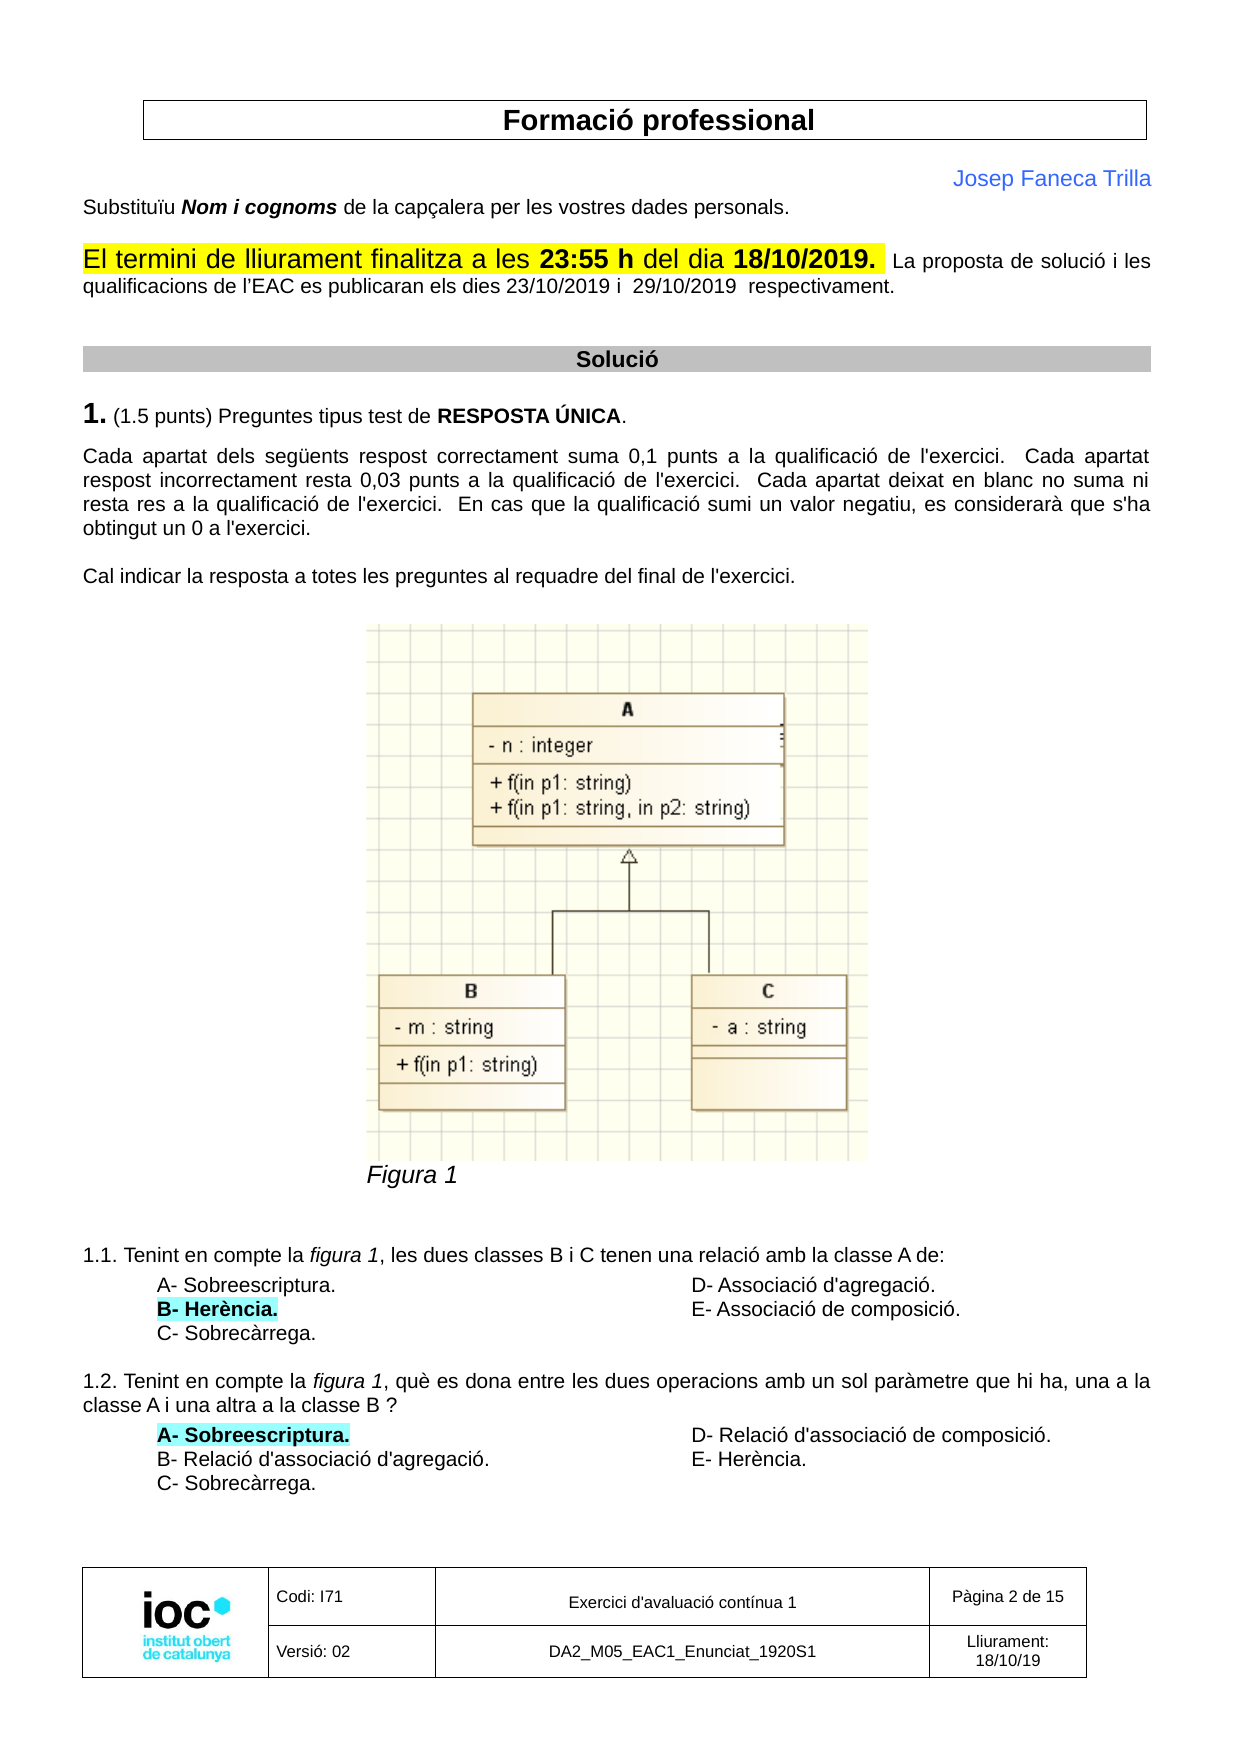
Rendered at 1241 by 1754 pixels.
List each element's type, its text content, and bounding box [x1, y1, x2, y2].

text B- Relació d'associació d'agregació. [157, 1446, 617, 1470]
text Figura 1 [366, 1161, 868, 1189]
text A- Sobreescriptura. [157, 1273, 617, 1297]
text Cal indicar la resposta a totes les preguntes al requadre del final de l'exercici. [83, 564, 1151, 588]
text 1.1. Tenint en compte la figura 1, les dues classes B i C tenen una relació amb la classe A de: [83, 1243, 1151, 1267]
text C- Sobrecàrrega. [157, 1470, 617, 1494]
text El termini de lliurament finalitza a les 23:55 h del dia 18/10/2019. La proposta de solució i les qualificacions de l’EAC es publicaran els dies 23/10/2019 i 29/10/2019 respectivament. [83, 243, 1151, 298]
text E- Herència. [691, 1446, 1151, 1470]
text A- Sobreescriptura. [157, 1422, 617, 1446]
text Cada apartat dels següents respost correctament suma 0,1 punts a la qualificació de l'exercici. Cada apartat respost incorrectament resta 0,03 punts a la qualificació de l'exercici. Cada apartat deixat en blanc no suma ni resta res a la qualificació de l'exercici. En cas que la qualificació sumi un valor negatiu, es considerarà que s'ha obtingut un 0 a l'exercici. [83, 444, 1151, 540]
text C- Sobrecàrrega. [157, 1321, 617, 1345]
text D- Associació d'agregació. [691, 1273, 1151, 1297]
text Solució [83, 346, 1151, 372]
text D- Relació d'associació de composició. [691, 1422, 1151, 1446]
text Substituïu Nom i cognoms de la capçalera per les vostres dades personals. [83, 195, 1151, 219]
picture [130, 1577, 244, 1673]
picture [366, 624, 868, 1161]
text 1.2. Tenint en compte la figura 1, què es dona entre les dues operacions amb un sol paràmetre que hi ha, una a la classe A i una altra a la classe B ? [83, 1369, 1151, 1417]
text 1. (1.5 punts) Preguntes tipus test de RESPOSTA ÚNICA. [83, 396, 1151, 430]
text B- Herència. [157, 1297, 617, 1321]
text E- Associació de composició. [691, 1297, 1151, 1321]
